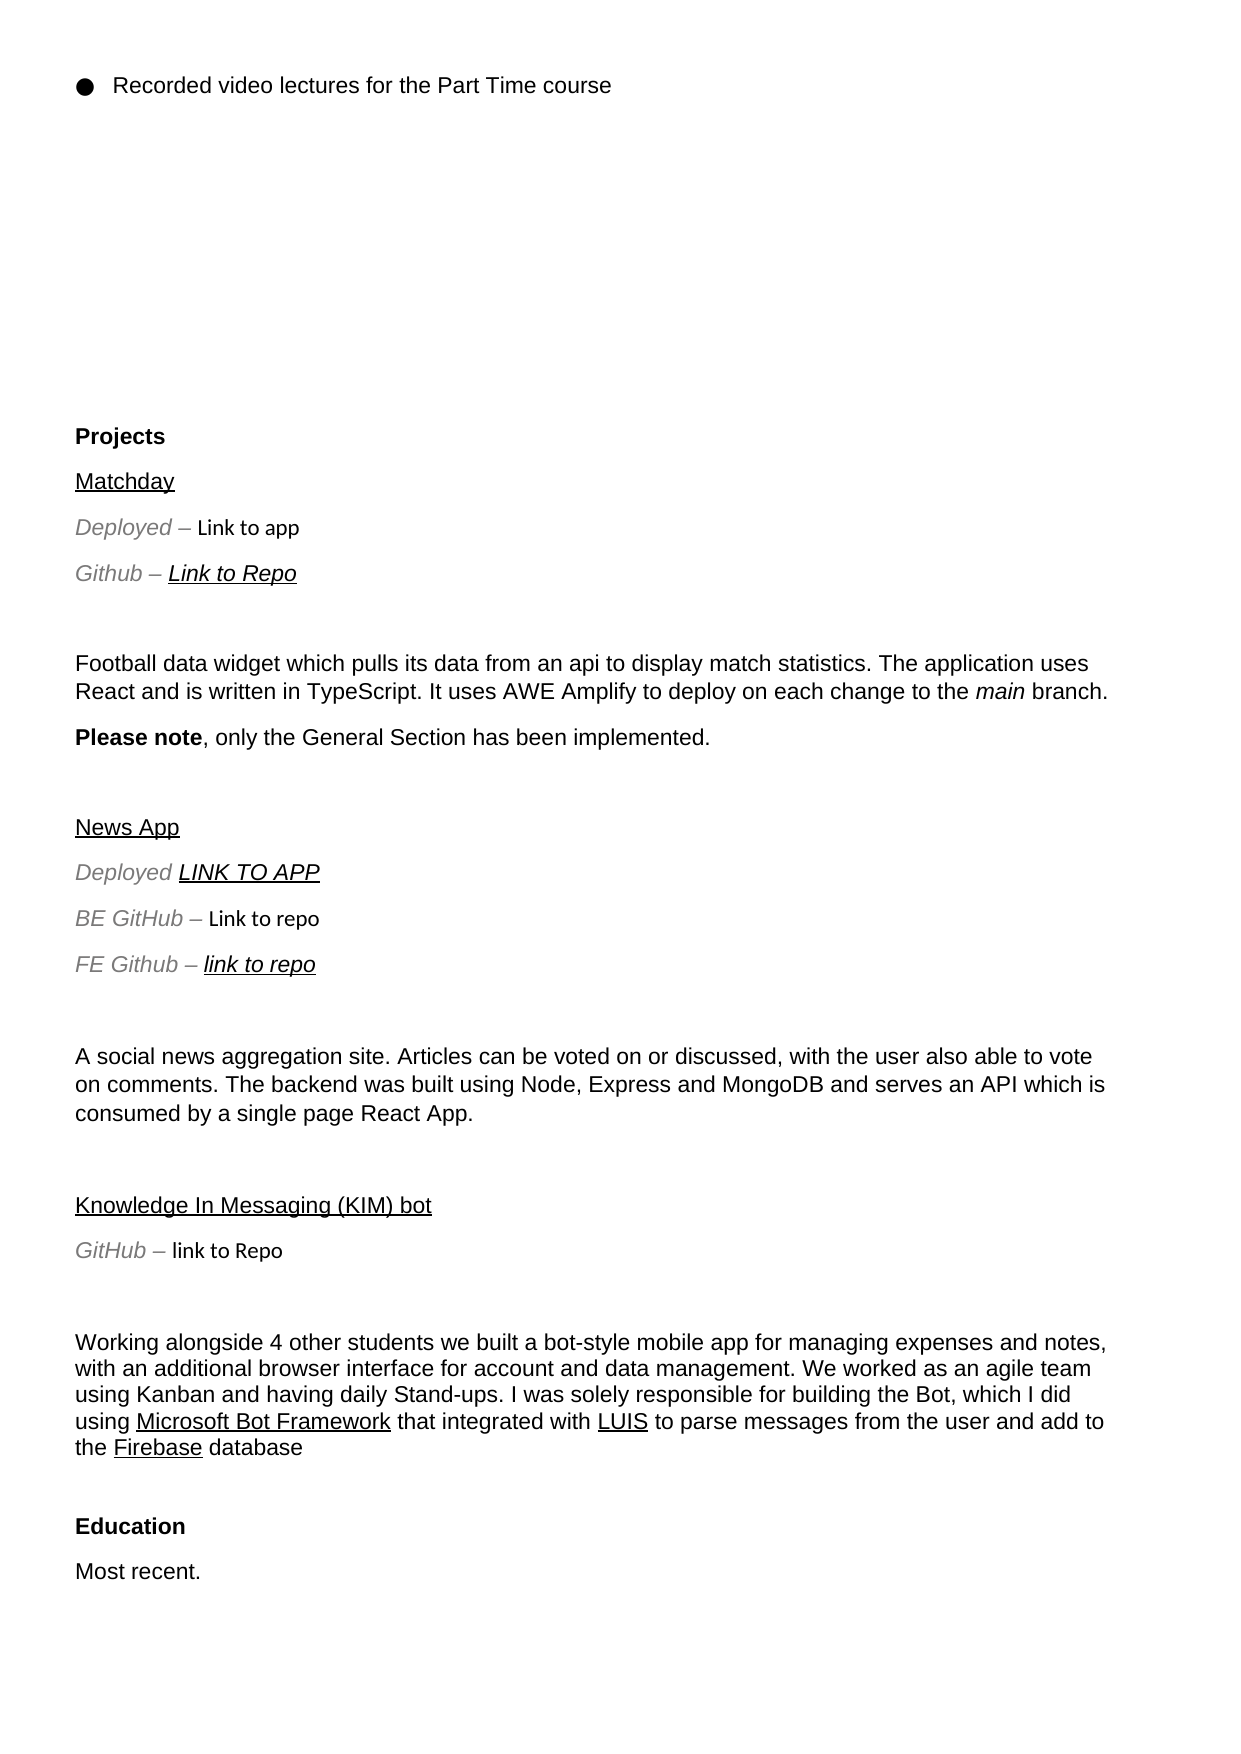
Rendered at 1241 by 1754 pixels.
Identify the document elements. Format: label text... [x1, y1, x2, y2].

text GitHub – link to Repo [75, 1237, 1109, 1265]
text BE GitHub – Link to repo [75, 904, 1109, 932]
text FE Github – link to repo [75, 951, 1109, 977]
text Most recent. [75, 1558, 1109, 1584]
text Projects [75, 423, 1109, 449]
text Deployed – Link to app [75, 513, 1109, 541]
list Recorded video lectures for the Part Time course [75, 60, 1109, 107]
text Football data widget which pulls its data from an api to display match statistics. The application uses React and is written in TypeScript. It uses AWE Amplify to deploy on each change to the main branch. [75, 650, 1109, 705]
text Knowledge In Messaging (KIM) bot [75, 1192, 1109, 1218]
text Matchday [75, 468, 1109, 494]
text Deployed LINK TO APP [75, 859, 1109, 885]
text Education [75, 1513, 1109, 1539]
text A social news aggregation site. Articles can be voted on or discussed, with the user also able to vote on comments. The backend was built using Node, Express and MongoDB and serves an API which is consumed by a single page React App. [75, 1043, 1109, 1126]
text Working alongside 4 other students we built a bot-style mobile app for managing expenses and notes, with an additional browser interface for account and data management. We worked as an agile team using Kanban and having daily Stand-ups. I was solely responsible for building the Bot, which I did using Microsoft Bot Framework that integrated with LUIS to parse messages from the user and add to the Firebase database [75, 1329, 1109, 1460]
text News App [75, 814, 1109, 840]
text Please note, only the General Section has been implemented. [75, 723, 1109, 750]
text Github – Link to Repo [75, 560, 1109, 586]
